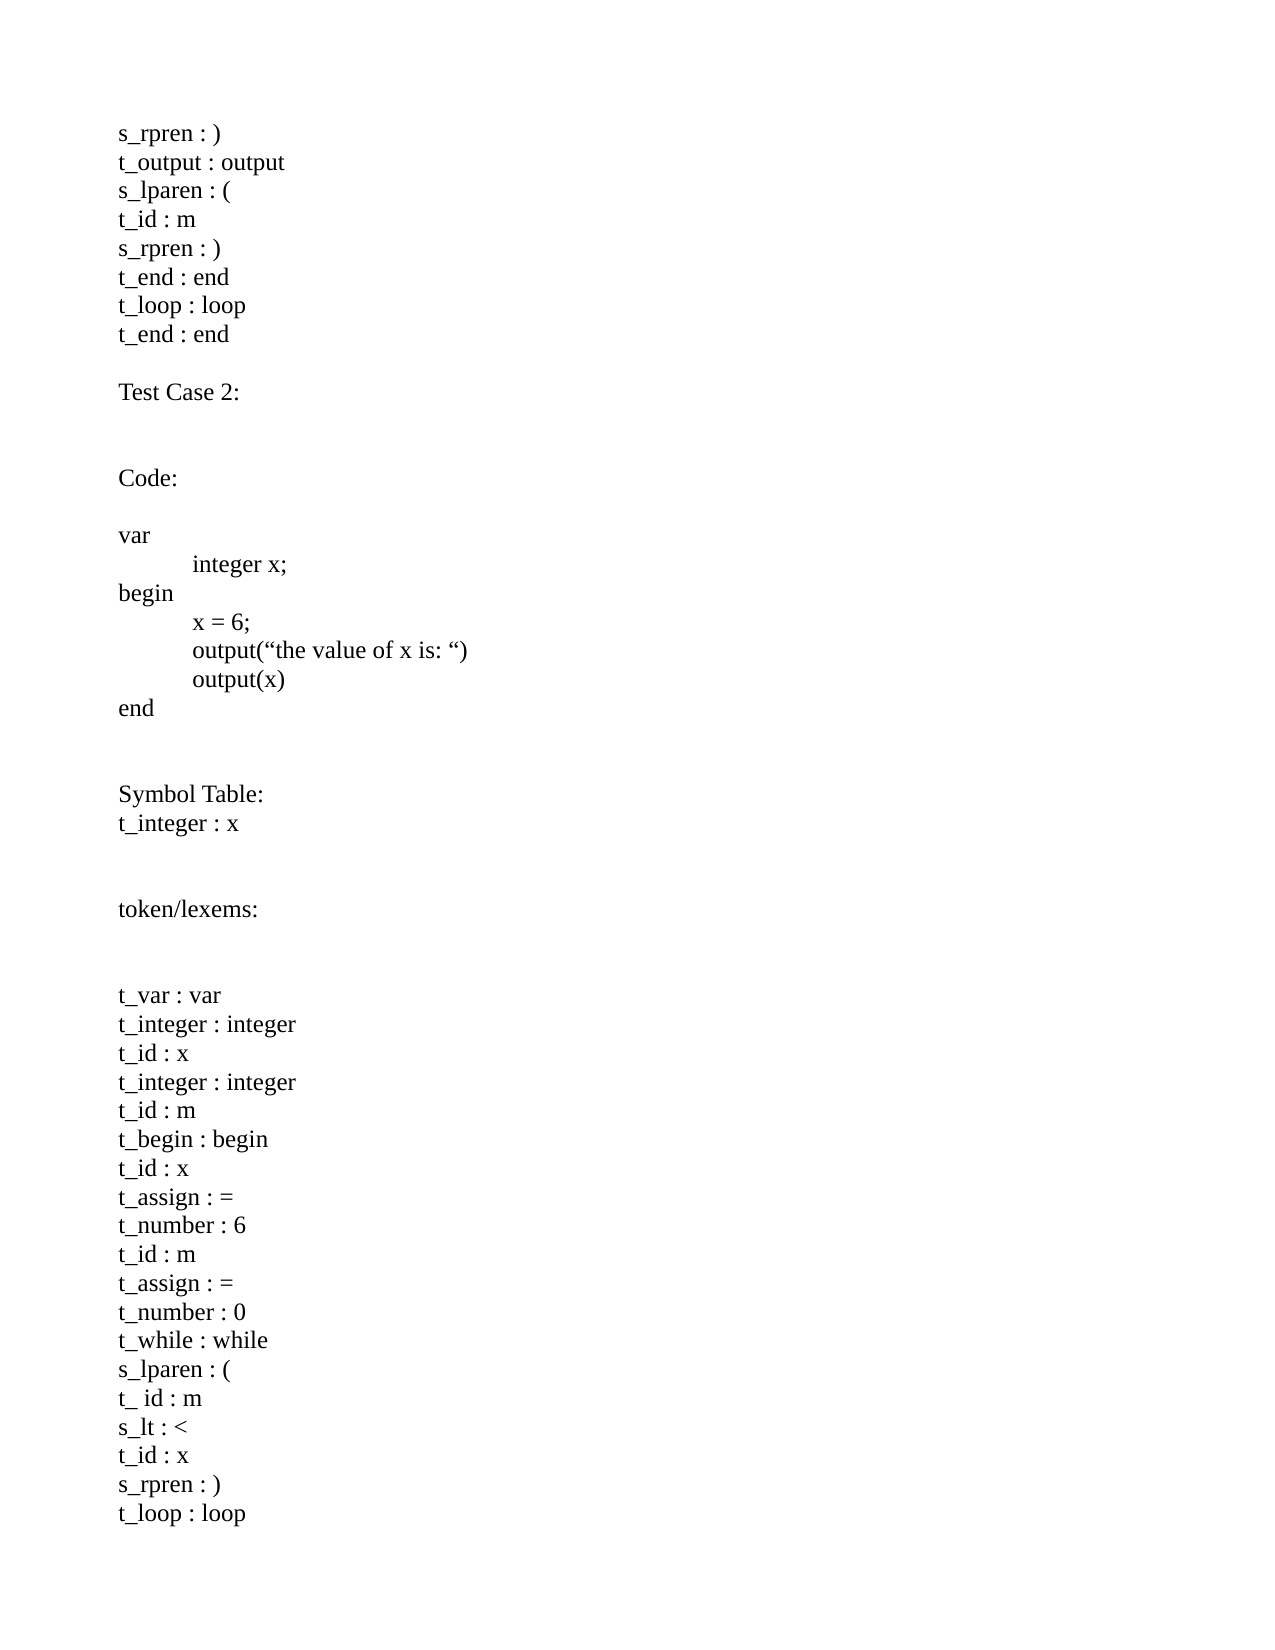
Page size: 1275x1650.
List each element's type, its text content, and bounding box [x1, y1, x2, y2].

text t_id : x [118, 1441, 1157, 1469]
text t_loop : loop [118, 291, 1157, 319]
text s_rpren : ) [118, 1469, 1157, 1498]
text token/lexems: [118, 894, 1157, 923]
text Symbol Table: t_integer : x [118, 779, 1157, 837]
text s_lparen : ( [118, 176, 1157, 204]
text end [118, 693, 1157, 722]
text var [118, 521, 1157, 549]
text t_begin : begin [118, 1124, 1157, 1153]
text t_assign : = [118, 1182, 1157, 1211]
text s_lparen : ( [118, 1354, 1157, 1383]
text Code: [118, 463, 1157, 492]
text begin [118, 578, 1157, 607]
text x = 6; [118, 607, 1157, 636]
text s_rpren : ) [118, 118, 1157, 147]
text integer x; [118, 549, 1157, 578]
text t_id : m [118, 1096, 1157, 1124]
text output(“the value of x is: “) [118, 636, 1157, 664]
text t_while : while [118, 1326, 1157, 1354]
text t_ id : m [118, 1383, 1157, 1412]
text t_loop : loop [118, 1498, 1157, 1527]
text t_assign : = [118, 1268, 1157, 1297]
text t_id : m [118, 1239, 1157, 1268]
text t_id : m [118, 204, 1157, 233]
text t_integer : integer [118, 1009, 1157, 1038]
text s_lt : < [118, 1412, 1157, 1441]
text t_output : output [118, 147, 1157, 176]
text output(x) [118, 664, 1157, 693]
text t_id : x [118, 1153, 1157, 1182]
text t_number : 6 [118, 1211, 1157, 1239]
text t_number : 0 [118, 1297, 1157, 1326]
text s_rpren : ) [118, 233, 1157, 262]
text t_end : end [118, 319, 1157, 348]
text t_end : end [118, 262, 1157, 291]
text t_integer : integer [118, 1067, 1157, 1096]
text t_id : x [118, 1038, 1157, 1067]
text Test Case 2: [118, 377, 1157, 406]
text t_var : var [118, 981, 1157, 1009]
